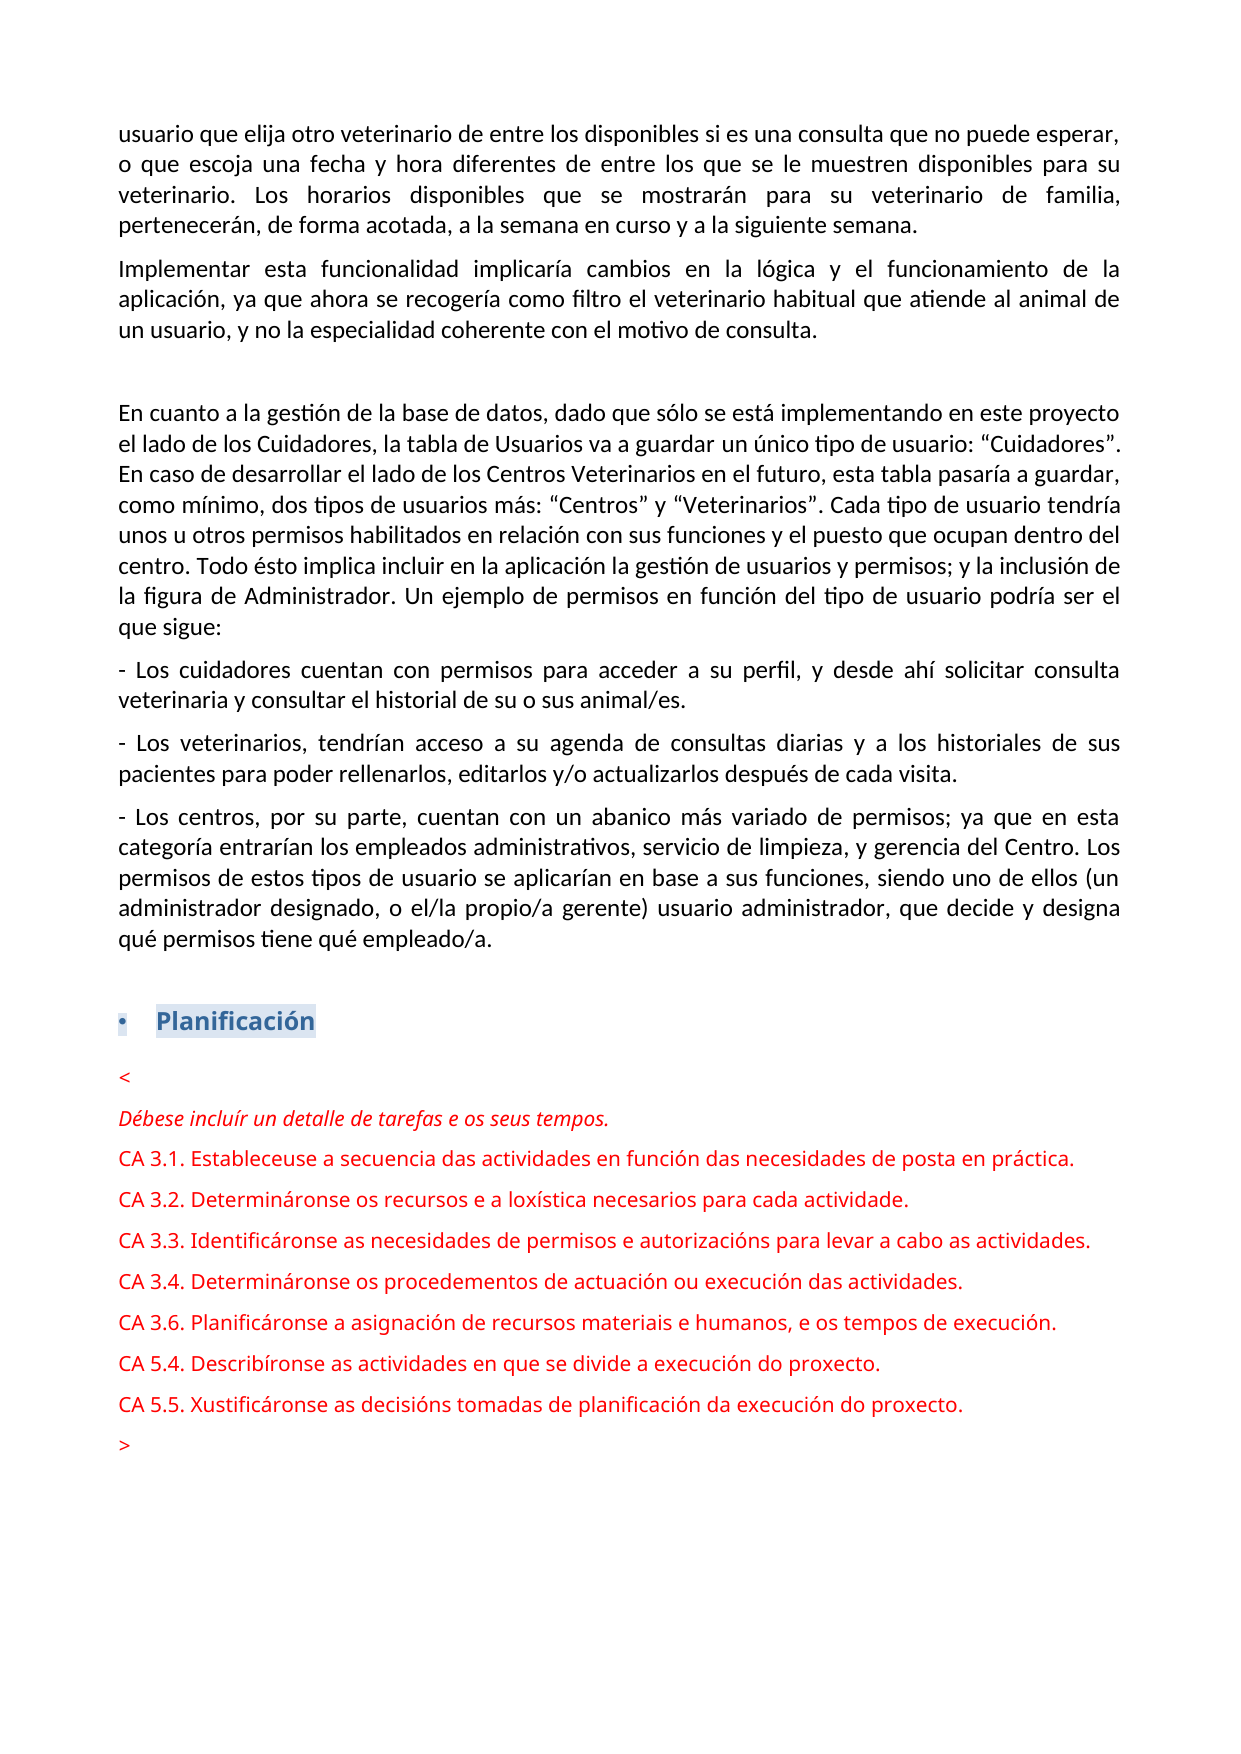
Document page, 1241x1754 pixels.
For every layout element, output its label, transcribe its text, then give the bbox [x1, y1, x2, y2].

text usuario que elija otro veterinario de entre los disponibles si es una consulta que no puede esperar, o que escoja una fecha y hora diferentes de entre los que se le muestren disponibles para su veterinario. Los horarios disponibles que se mostrarán para su veterinario de familia, pertenecerán, de forma acotada, a la semana en curso y a la siguiente semana. [118, 118, 1122, 240]
text Implementar esta funcionalidad implicaría cambios en la lógica y el funcionamiento de la aplicación, ya que ahora se recogería como filtro el veterinario habitual que atiende al animal de un usuario, y no la especialidad coherente con el motivo de consulta. [118, 253, 1122, 344]
text CA 3.1. Estableceuse a secuencia das actividades en función das necesidades de posta en práctica. [118, 1144, 1122, 1173]
text > [118, 1431, 1122, 1459]
text - Los cuidadores cuentan con permisos para acceder a su perfil, y desde ahí solicitar consulta veterinaria y consultar el historial de su o sus animal/es. [118, 654, 1122, 715]
text CA 3.2. Determináronse os recursos e a loxística necesarios para cada actividade. [118, 1186, 1122, 1214]
text CA 5.4. Describíronse as actividades en que se divide a execución do proxecto. [118, 1349, 1122, 1378]
text < [118, 1063, 1122, 1091]
text CA 5.5. Xustificáronse as decisións tomadas de planificación da execución do proxecto. [118, 1390, 1122, 1419]
text - Los veterinarios, tendrían acceso a su agenda de consultas diarias y a los historiales de sus pacientes para poder rellenarlos, editarlos y/o actualizarlos después de cada visita. [118, 727, 1122, 788]
text - Los centros, por su parte, cuentan con un abanico más variado de permisos; ya que en esta categoría entrarían los empleados administrativos, servicio de limpieza, y gerencia del Centro. Los permisos de estos tipos de usuario se aplicarían en base a sus funciones, siendo uno de ellos (un administrador designado, o el/la propio/a gerente) usuario administrador, que decide y designa qué permisos tiene qué empleado/a. [118, 801, 1122, 954]
text Débese incluír un detalle de tarefas e os seus tempos. [118, 1104, 1122, 1132]
text En cuanto a la gestión de la base de datos, dado que sólo se está implementando en este proyecto el lado de los Cuidadores, la tabla de Usuarios va a guardar un único tipo de usuario: “Cuidadores”. En caso de desarrollar el lado de los Centros Veterinarios en el futuro, esta tabla pasaría a guardar, como mínimo, dos tipos de usuarios más: “Centros” y “Veterinarios”. Cada tipo de usuario tendría unos u otros permisos habilitados en relación con sus funciones y el puesto que ocupan dentro del centro. Todo ésto implica incluir en la aplicación la gestión de usuarios y permisos; y la inclusión de la figura de Administrador. Un ejemplo de permisos en función del tipo de usuario podría ser el que sigue: [118, 397, 1122, 641]
text CA 3.4. Determináronse os procedementos de actuación ou execución das actividades. [118, 1267, 1122, 1296]
list Planificación [118, 1004, 1122, 1038]
text CA 3.6. Planificáronse a asignación de recursos materiais e humanos, e os tempos de execución. [118, 1308, 1122, 1337]
text CA 3.3. Identificáronse as necesidades de permisos e autorizacións para levar a cabo as actividades. [118, 1226, 1122, 1255]
